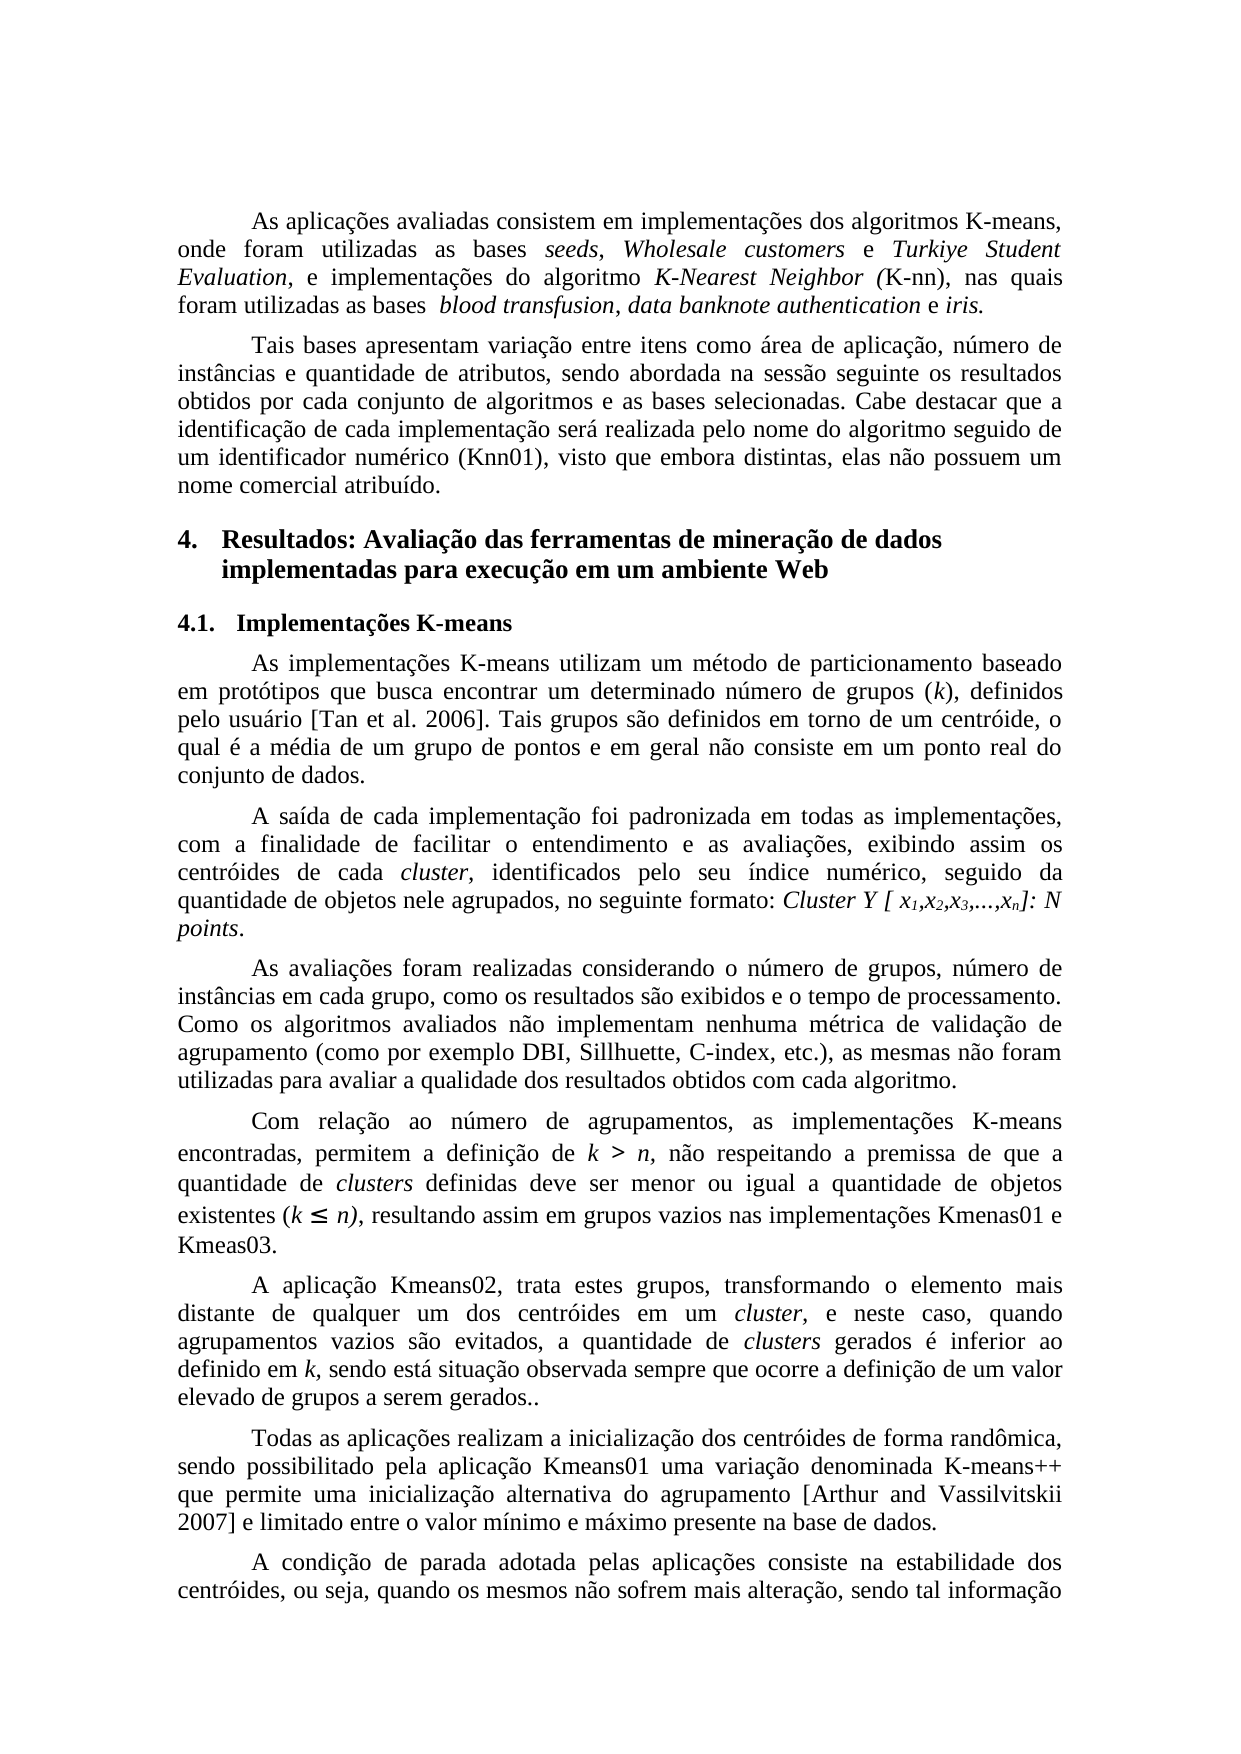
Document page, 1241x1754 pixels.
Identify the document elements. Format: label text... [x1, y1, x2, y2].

text A saída de cada implementação foi padronizada em todas as implementações, com a finalidade de facilitar o entendimento e as avaliações, exibindo assim os centróides de cada cluster, identificados pelo seu índice numérico, seguido da quantidade de objetos nele agrupados, no seguinte formato: Cluster Y [ x1,x2,x3,...,xn]: N points. [177, 802, 1063, 942]
text As avaliações foram realizadas considerando o número de grupos, número de instâncias em cada grupo, como os resultados são exibidos e o tempo de processamento. Como os algoritmos avaliados não implementam nenhuma métrica de validação de agrupamento (como por exemplo DBI, Sillhuette, C-index, etc.), as mesmas não foram utilizadas para avaliar a qualidade dos resultados obtidos com cada algoritmo. [177, 954, 1063, 1094]
text Todas as aplicações realizam a inicialização dos centróides de forma randômica, sendo possibilitado pela aplicação Kmeans01 uma variação denominada K-means++ que permite uma inicialização alternativa do agrupamento [Arthur and Vassilvitskii 2007] e limitado entre o valor mínimo e máximo presente na base de dados. [177, 1424, 1063, 1536]
title Resultados: Avaliação das ferramentas de mineração de dados implementadas para execução em um ambiente Web [177, 524, 1063, 584]
title Implementações K-means [177, 609, 1063, 637]
text As aplicações avaliadas consistem em implementações dos algoritmos K-means, onde foram utilizadas as bases seeds, Wholesale customers e Turkiye Student Evaluation, e implementações do algoritmo K-Nearest Neighbor (K-nn), nas quais foram utilizadas as bases blood transfusion, data banknote authentication e iris. [177, 207, 1063, 319]
text As implementações K-means utilizam um método de particionamento baseado em protótipos que busca encontrar um determinado número de grupos (k), definidos pelo usuário [Tan et al. 2006]. Tais grupos são definidos em torno de um centróide, o qual é a média de um grupo de pontos e em geral não consiste em um ponto real do conjunto de dados. [177, 649, 1063, 789]
text Com relação ao número de agrupamentos, as implementações K-means encontradas, permitem a definição de k > n, não respeitando a premissa de que a quantidade de clusters definidas deve ser menor ou igual a quantidade de objetos existentes (k ≤ n), resultando assim em grupos vazios nas implementações Kmenas01 e Kmeas03. [177, 1107, 1063, 1259]
text A condição de parada adotada pelas aplicações consiste na estabilidade dos centróides, ou seja, quando os mesmos não sofrem mais alteração, sendo tal informação [177, 1548, 1063, 1604]
text Tais bases apresentam variação entre itens como área de aplicação, número de instâncias e quantidade de atributos, sendo abordada na sessão seguinte os resultados obtidos por cada conjunto de algoritmos e as bases selecionadas. Cabe destacar que a identificação de cada implementação será realizada pelo nome do algoritmo seguido de um identificador numérico (Knn01), visto que embora distintas, elas não possuem um nome comercial atribuído. [177, 331, 1063, 499]
text A aplicação Kmeans02, trata estes grupos, transformando o elemento mais distante de qualquer um dos centróides em um cluster, e neste caso, quando agrupamentos vazios são evitados, a quantidade de clusters gerados é inferior ao definido em k, sendo está situação observada sempre que ocorre a definição de um valor elevado de grupos a serem gerados.. [177, 1271, 1063, 1411]
